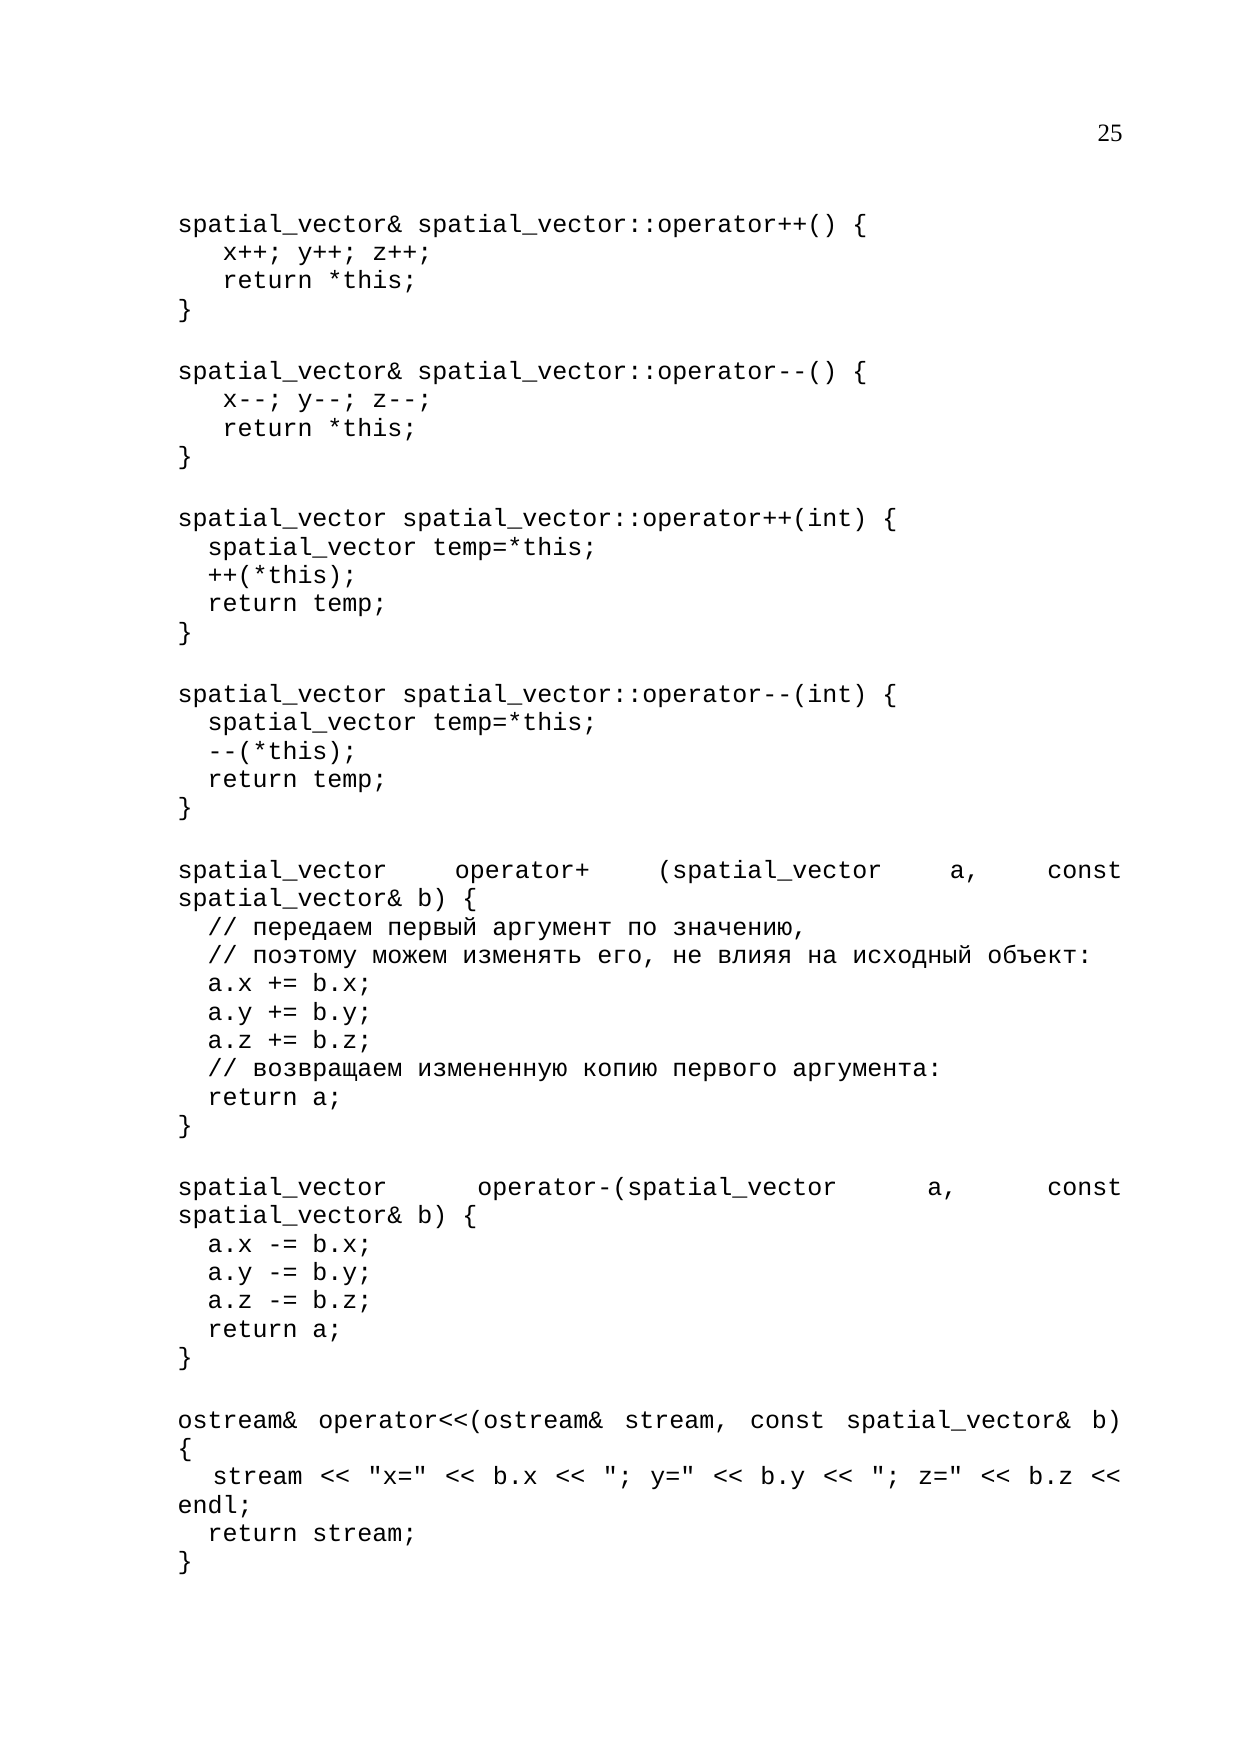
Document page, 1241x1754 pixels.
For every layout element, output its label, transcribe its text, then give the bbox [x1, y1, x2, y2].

text a.y += b.y; [177, 999, 1122, 1027]
text } [177, 1112, 1122, 1141]
text // передаем первый аргумент по значению, [177, 914, 1122, 942]
text spatial_vector operator+ (spatial_vector a, const spatial_vector& b) { [177, 857, 1122, 914]
text return temp; [177, 591, 1122, 619]
text // возвращаем измененную копию первого аргумента: [177, 1056, 1122, 1084]
text return *this; [177, 268, 1122, 296]
text spatial_vector temp=*this; [177, 710, 1122, 738]
text return stream; [177, 1521, 1122, 1549]
text spatial_vector& spatial_vector::operator--() { [177, 358, 1122, 387]
text spatial_vector operator-(spatial_vector a, const spatial_vector& b) { [177, 1175, 1122, 1231]
text return a; [177, 1084, 1122, 1112]
text spatial_vector spatial_vector::operator++(int) { [177, 506, 1122, 534]
text } [177, 1549, 1122, 1577]
text } [177, 296, 1122, 324]
text return a; [177, 1316, 1122, 1345]
text ++(*this); [177, 563, 1122, 591]
text a.x += b.x; [177, 971, 1122, 999]
text // поэтому можем изменять его, не влияя на исходный объект: [177, 942, 1122, 971]
text a.z += b.z; [177, 1027, 1122, 1056]
text spatial_vector spatial_vector::operator--(int) { [177, 682, 1122, 710]
text return *this; [177, 415, 1122, 443]
text a.y -= b.y; [177, 1260, 1122, 1288]
text a.z -= b.z; [177, 1288, 1122, 1316]
text } [177, 795, 1122, 823]
text } [177, 619, 1122, 648]
text x--; y--; z--; [177, 387, 1122, 415]
text } [177, 443, 1122, 472]
text --(*this); [177, 738, 1122, 767]
text a.x -= b.x; [177, 1231, 1122, 1260]
text return temp; [177, 767, 1122, 795]
text stream << "x=" << b.x << "; y=" << b.y << "; z=" << b.z << endl; [177, 1464, 1122, 1521]
text } [177, 1345, 1122, 1373]
text ostream& operator<<(ostream& stream, const spatial_vector& b) { [177, 1407, 1122, 1464]
text x++; y++; z++; [177, 239, 1122, 268]
text spatial_vector& spatial_vector::operator++() { [177, 211, 1122, 239]
text spatial_vector temp=*this; [177, 534, 1122, 563]
